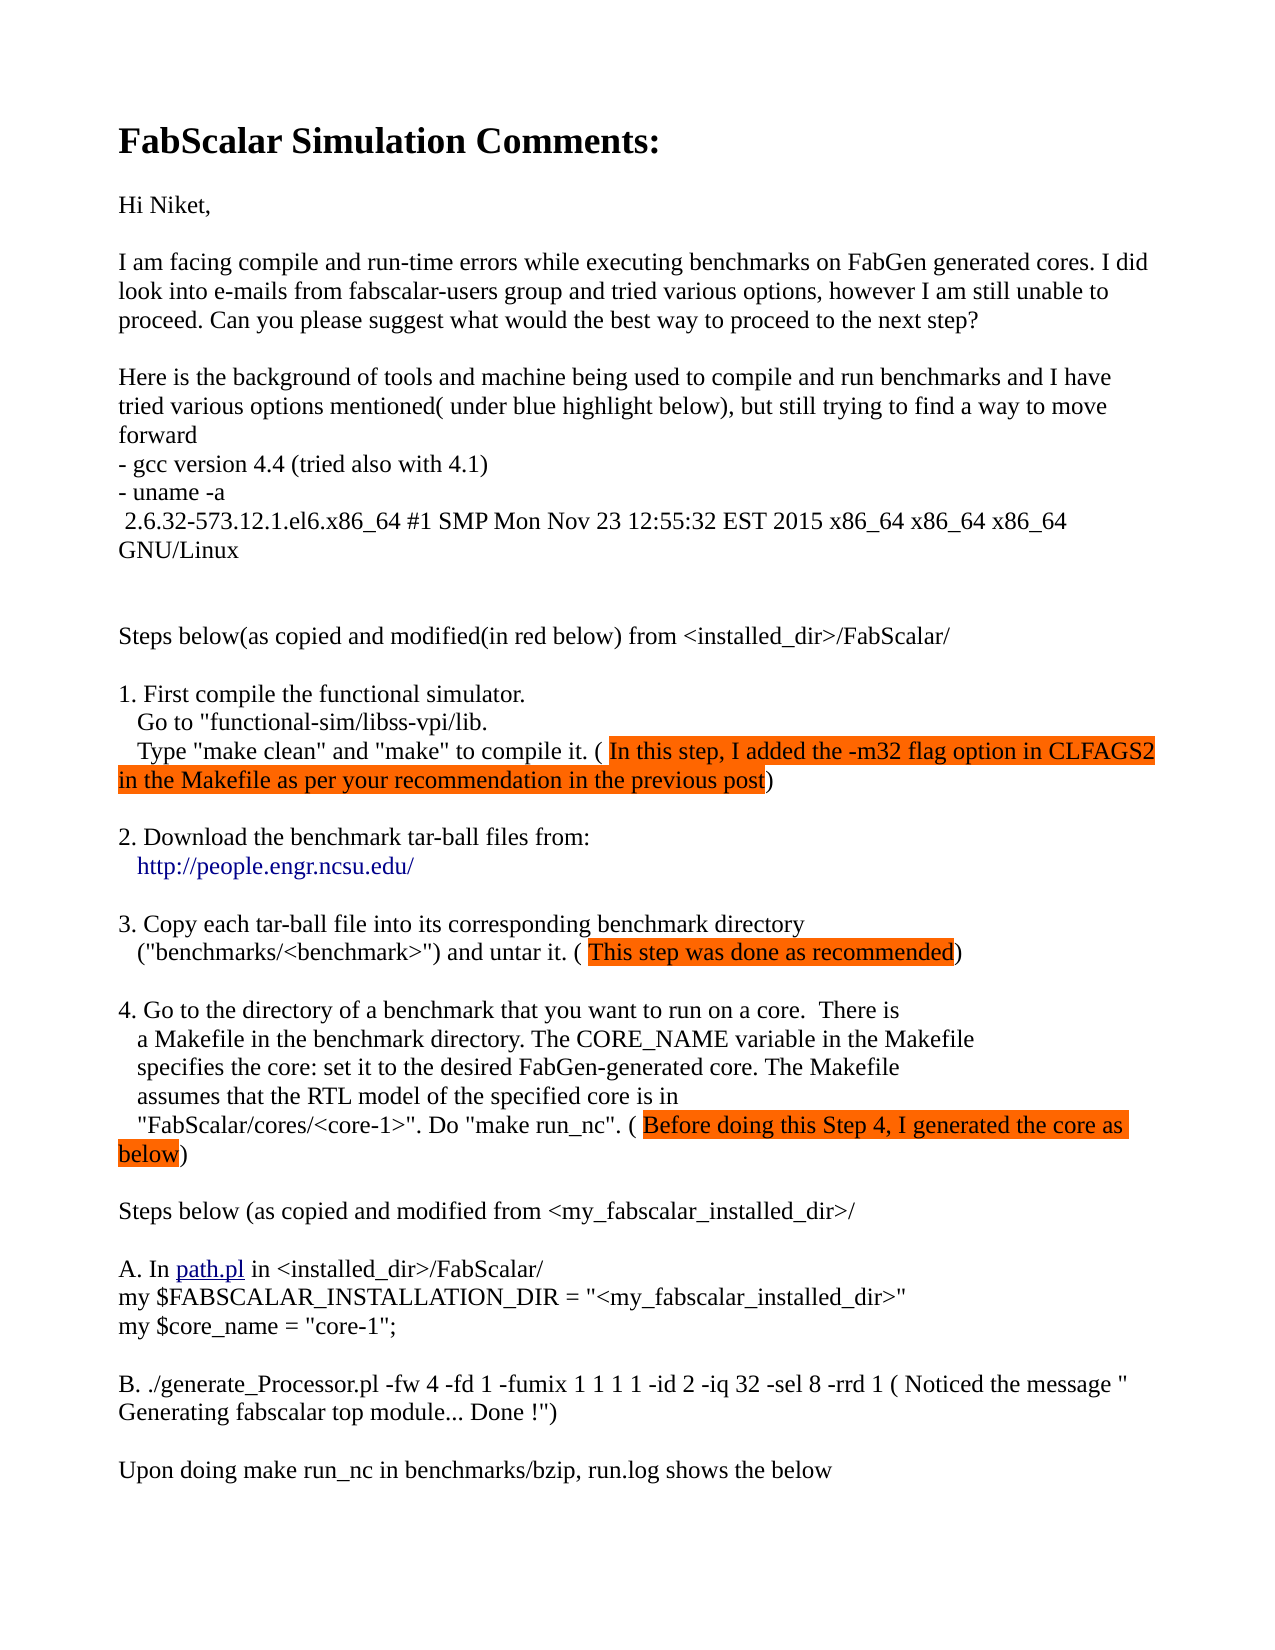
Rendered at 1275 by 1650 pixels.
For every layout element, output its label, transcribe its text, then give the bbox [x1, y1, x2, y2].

text 4. Go to the directory of a benchmark that you want to run on a core. There is [118, 995, 1157, 1024]
text 3. Copy each tar-ball file into its corresponding benchmark directory [118, 909, 1157, 937]
text - gcc version 4.4 (tried also with 4.1) [118, 449, 1157, 477]
text Steps below (as copied and modified from <my_fabscalar_installed_dir>/ [118, 1196, 1157, 1225]
text Hi Niket, [118, 190, 1157, 219]
text ("benchmarks/<benchmark>") and untar it. ( This step was done as recommended) [118, 937, 1157, 966]
text I am facing compile and run-time errors while executing benchmarks on FabGen generated cores. I did look into e-mails from fabscalar-users group and tried various options, however I am still unable to proceed. Can you please suggest what would the best way to proceed to the next step? [118, 247, 1157, 334]
text B. ./generate_Processor.pl -fw 4 -fd 1 -fumix 1 1 1 1 -id 2 -iq 32 -sel 8 -rrd 1 ( Noticed the message " Generating fabscalar top module... Done !") [118, 1369, 1157, 1426]
text Upon doing make run_nc in benchmarks/bzip, run.log shows the below [118, 1455, 1157, 1484]
text Steps below(as copied and modified(in red below) from <installed_dir>/FabScalar/ [118, 621, 1157, 650]
text 2.6.32-573.12.1.el6.x86_64 #1 SMP Mon Nov 23 12:55:32 EST 2015 x86_64 x86_64 x86_64 GNU/Linux [118, 506, 1157, 564]
text Go to "functional-sim/libss-vpi/lib. [118, 707, 1157, 736]
text FabScalar Simulation Comments: [118, 118, 1157, 161]
text Type "make clean" and "make" to compile it. ( In this step, I added the -m32 flag option in CLFAGS2 in the Makefile as per your recommendation in the previous post) [118, 736, 1157, 794]
text assumes that the RTL model of the specified core is in [118, 1081, 1157, 1110]
text http://people.engr.ncsu.edu/ [118, 851, 1157, 880]
text 2. Download the benchmark tar-ball files from: [118, 822, 1157, 851]
text my $core_name = "core-1"; [118, 1311, 1157, 1340]
text Here is the background of tools and machine being used to compile and run benchmarks and I have tried various options mentioned( under blue highlight below), but still trying to find a way to move forward [118, 362, 1157, 449]
text - uname -a [118, 477, 1157, 506]
text my $FABSCALAR_INSTALLATION_DIR = "<my_fabscalar_installed_dir>" [118, 1282, 1157, 1311]
text A. In path.pl in <installed_dir>/FabScalar/ [118, 1254, 1157, 1282]
text "FabScalar/cores/<core-1>". Do "make run_nc". ( Before doing this Step 4, I generated the core as below) [118, 1110, 1157, 1167]
text specifies the core: set it to the desired FabGen-generated core. The Makefile [118, 1052, 1157, 1081]
text a Makefile in the benchmark directory. The CORE_NAME variable in the Makefile [118, 1024, 1157, 1052]
text 1. First compile the functional simulator. [118, 679, 1157, 707]
